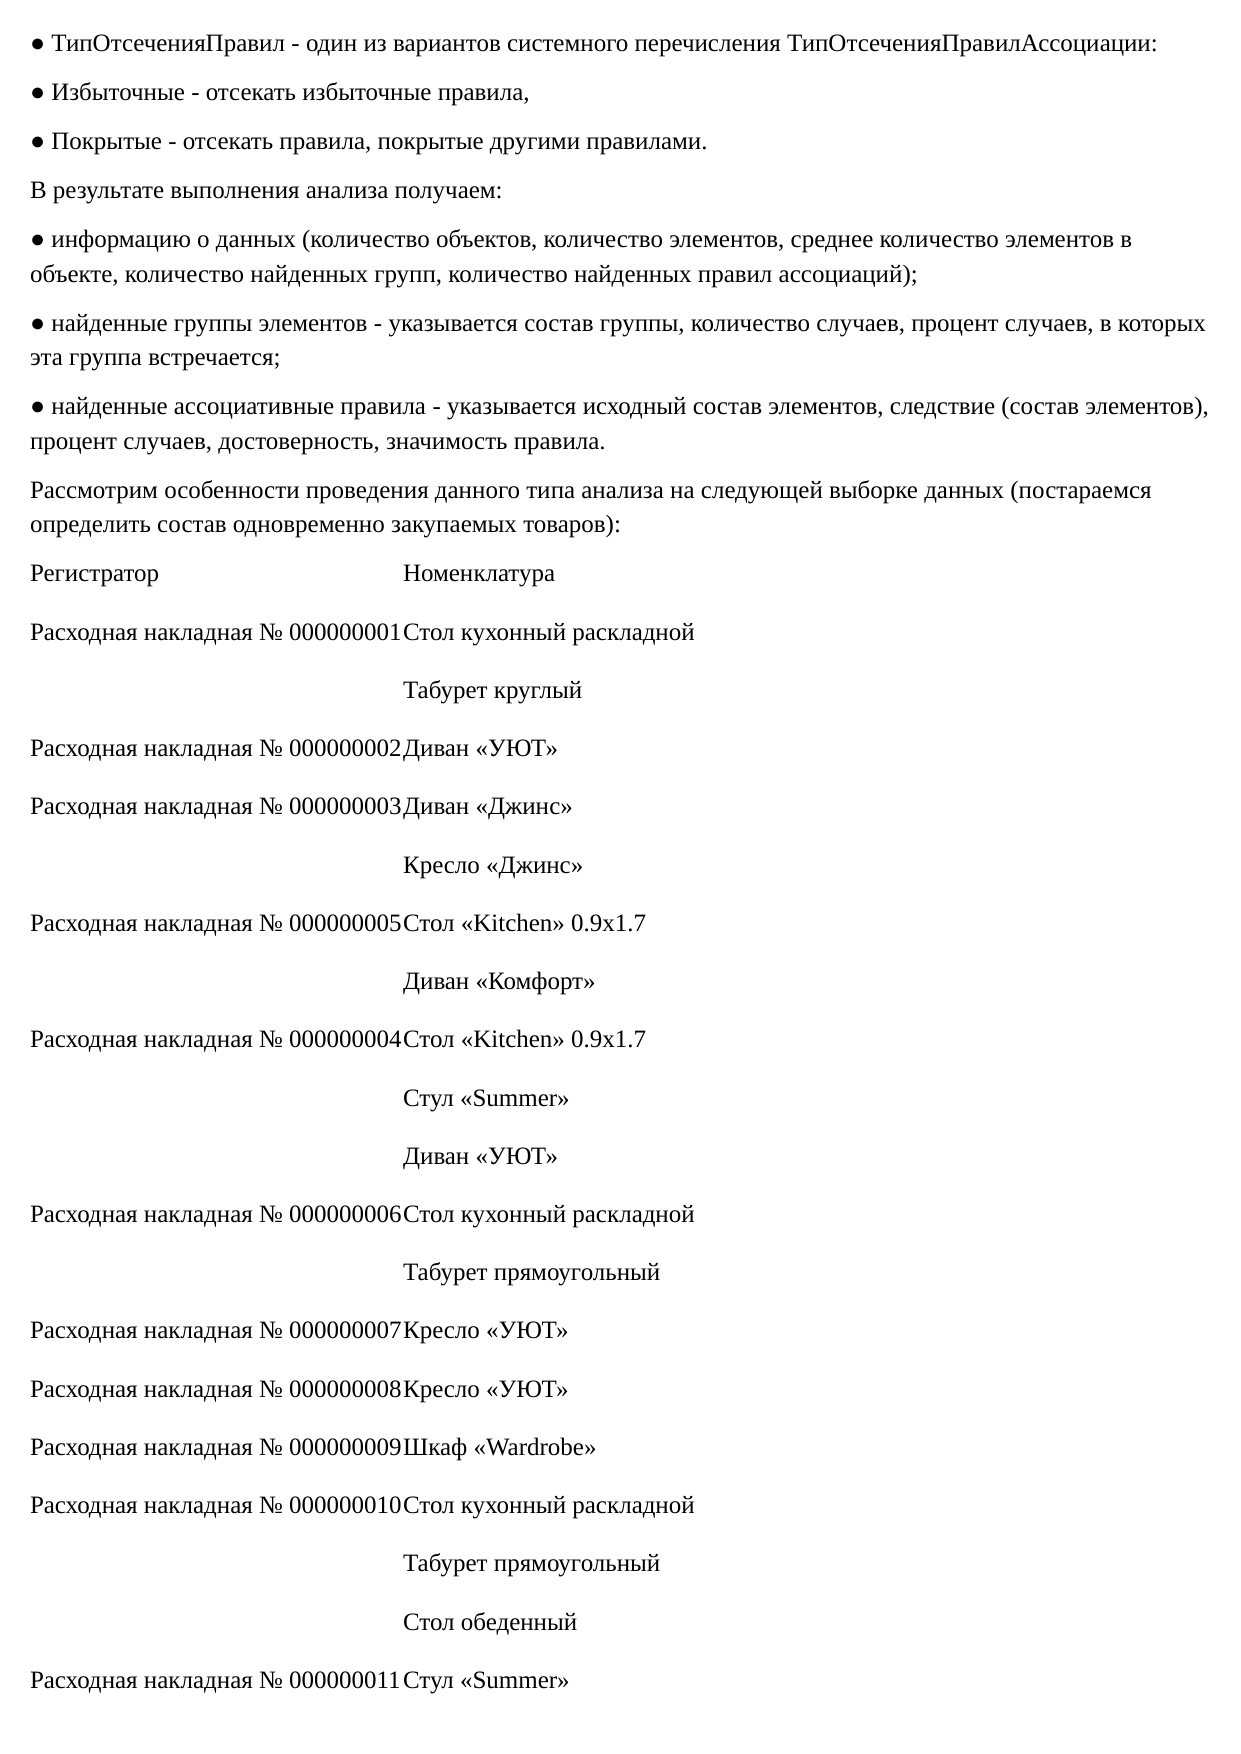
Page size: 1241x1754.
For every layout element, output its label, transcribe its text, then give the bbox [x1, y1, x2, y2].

text ● ТипОтсеченияПравил ‑ один из вариантов системного перечисления ТипОтсеченияПравилАссоциации: [30, 28, 1211, 57]
table_cell Расходная накладная № 000000006 [30, 1199, 403, 1316]
text ● Покрытые ‑ отсекать правила, покрытые другими правилами. [30, 126, 1211, 155]
text ● Избыточные ‑ отсекать избыточные правила, [30, 77, 1211, 106]
table_header Номенклатура [403, 559, 697, 617]
table_cell Расходная накладная № 000000003 [30, 791, 403, 908]
table_cell Стол кухонный раскладной [403, 617, 697, 675]
text ● найденные группы элементов ‑ указывается состав группы, количество случаев, процент случаев, в которых эта группа встречается; [30, 308, 1211, 371]
table_cell Стол «Kitchen» 0.9x1.7 [403, 1024, 697, 1083]
table_cell Кресло «УЮТ» [403, 1316, 697, 1374]
text ● информацию о данных (количество объектов, количество элементов, среднее количество элементов в объекте, количество найденных групп, количество найденных правил ассоциаций); [30, 224, 1211, 288]
text В результате выполнения анализа получаем: [30, 175, 1211, 204]
table_cell Расходная накладная № 000000005 [30, 908, 403, 1024]
table_cell Кресло «Джинс» [403, 850, 697, 908]
table_cell Стол «Kitchen» 0.9x1.7 [403, 908, 697, 966]
table_cell Стол кухонный раскладной [403, 1199, 697, 1257]
table_cell Расходная накладная № 000000010 [30, 1490, 403, 1665]
table_cell Стол обеденный [403, 1607, 697, 1665]
table_cell Расходная накладная № 000000007 [30, 1316, 403, 1374]
table_cell Стул «Summer» [403, 1083, 697, 1141]
table_header Регистратор [30, 559, 403, 617]
table_cell Расходная накладная № 000000001 [30, 617, 403, 733]
table_cell Расходная накладная № 000000004 [30, 1024, 403, 1199]
table_cell Диван «УЮТ» [403, 733, 697, 791]
table_cell Шкаф «Wardrobe» [403, 1432, 697, 1490]
table_cell Диван «Джинс» [403, 791, 697, 850]
table_cell Стол кухонный раскладной [403, 1490, 697, 1548]
text ● найденные ассоциативные правила ‑ указывается исходный состав элементов, следствие (состав элементов), процент случаев, достоверность, значимость правила. [30, 391, 1211, 455]
table_cell Диван «УЮТ» [403, 1141, 697, 1199]
table_cell Табурет круглый [403, 675, 697, 733]
table_cell Табурет прямоугольный [403, 1257, 697, 1316]
table_cell Расходная накладная № 000000009 [30, 1432, 403, 1490]
table_cell Кресло «УЮТ» [403, 1374, 697, 1432]
table_cell Расходная накладная № 000000008 [30, 1374, 403, 1432]
table_cell Табурет прямоугольный [403, 1549, 697, 1607]
table_cell Расходная накладная № 000000011 [30, 1665, 403, 1723]
table_cell Стул «Summer» [403, 1665, 697, 1723]
table_cell Расходная накладная № 000000002 [30, 733, 403, 791]
table_cell Диван «Комфорт» [403, 966, 697, 1024]
text Рассмотрим особенности проведения данного типа анализа на следующей выборке данных (постараемся определить состав одновременно закупаемых товаров): [30, 475, 1211, 538]
